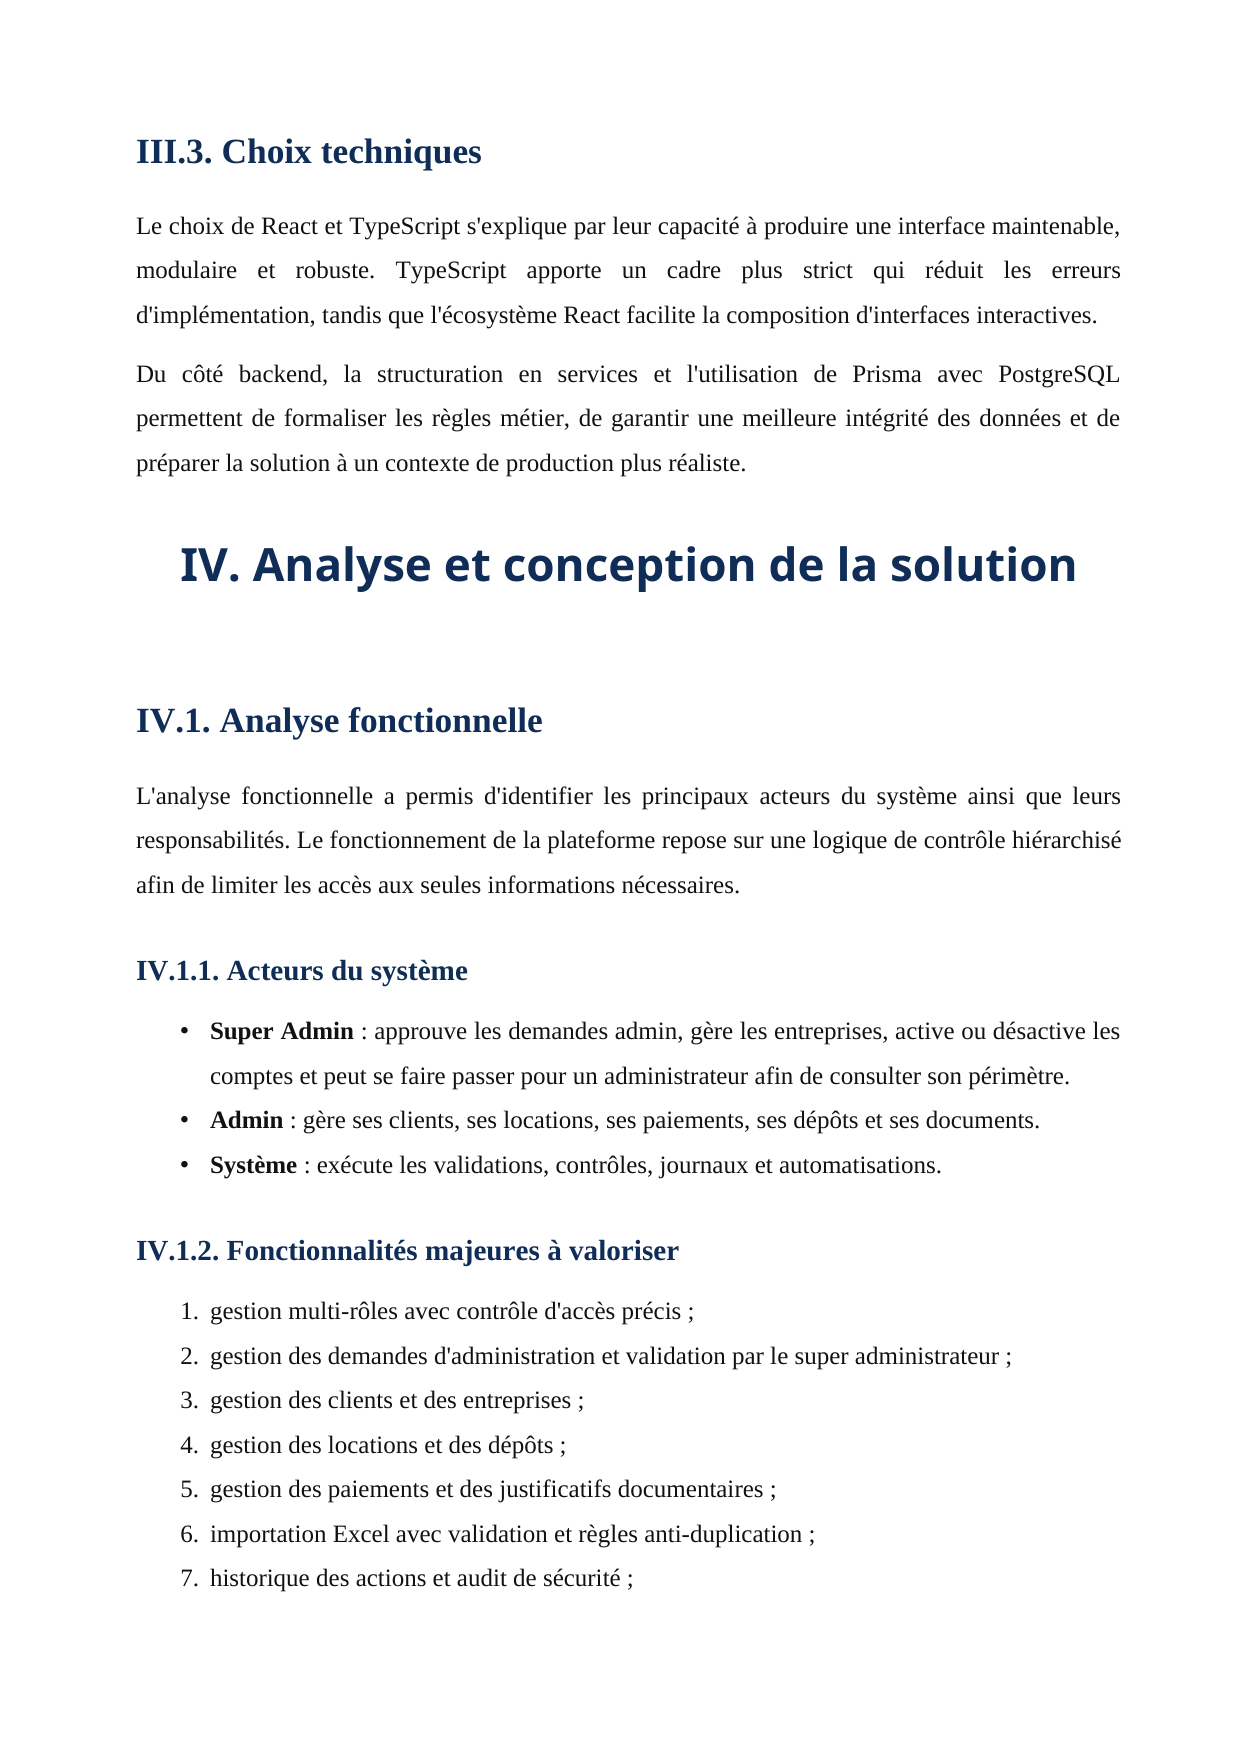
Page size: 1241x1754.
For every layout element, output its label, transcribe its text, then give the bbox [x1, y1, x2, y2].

text L'analyse fonctionnelle a permis d'identifier les principaux acteurs du système ainsi que leurs responsabilités. Le fonctionnement de la plateforme repose sur une logique de contrôle hiérarchisé afin de limiter les accès aux seules informations nécessaires. [136, 781, 1122, 898]
list gestion multi-rôles avec contrôle d'accès précis ; [180, 1296, 1122, 1325]
text Le choix de React et TypeScript s'explique par leur capacité à produire une interface maintenable, modulaire et robuste. TypeScript apporte un cadre plus strict qui réduit les erreurs d'implémentation, tandis que l'écosystème React facilite la composition d'interfaces interactives. [136, 211, 1122, 328]
list Système : exécute les validations, contrôles, journaux et automatisations. [180, 1150, 1122, 1178]
list gestion des paiements et des justificatifs documentaires ; [180, 1474, 1122, 1503]
subtitle IV.1.1. Acteurs du système [136, 953, 1122, 986]
list gestion des demandes d'administration et validation par le super administrateur ; [180, 1341, 1122, 1370]
list Admin : gère ses clients, ses locations, ses paiements, ses dépôts et ses documents. [180, 1105, 1122, 1134]
subtitle IV. Analyse et conception de la solution [136, 532, 1122, 595]
list importation Excel avec validation et règles anti-duplication ; [180, 1519, 1122, 1548]
subtitle IV.1.2. Fonctionnalités majeures à valoriser [136, 1233, 1122, 1266]
list Super Admin : approuve les demandes admin, gère les entreprises, active ou désactive les comptes et peut se faire passer pour un administrateur afin de consulter son périmètre. [180, 1016, 1122, 1089]
list gestion des locations et des dépôts ; [180, 1430, 1122, 1459]
subtitle IV.1. Analyse fonctionnelle [136, 700, 1122, 741]
list historique des actions et audit de sécurité ; [180, 1563, 1122, 1592]
subtitle III.3. Choix techniques [136, 130, 1122, 171]
list gestion des clients et des entreprises ; [180, 1385, 1122, 1414]
text Du côté backend, la structuration en services et l'utilisation de Prisma avec PostgreSQL permettent de formaliser les règles métier, de garantir une meilleure intégrité des données et de préparer la solution à un contexte de production plus réaliste. [136, 359, 1122, 477]
